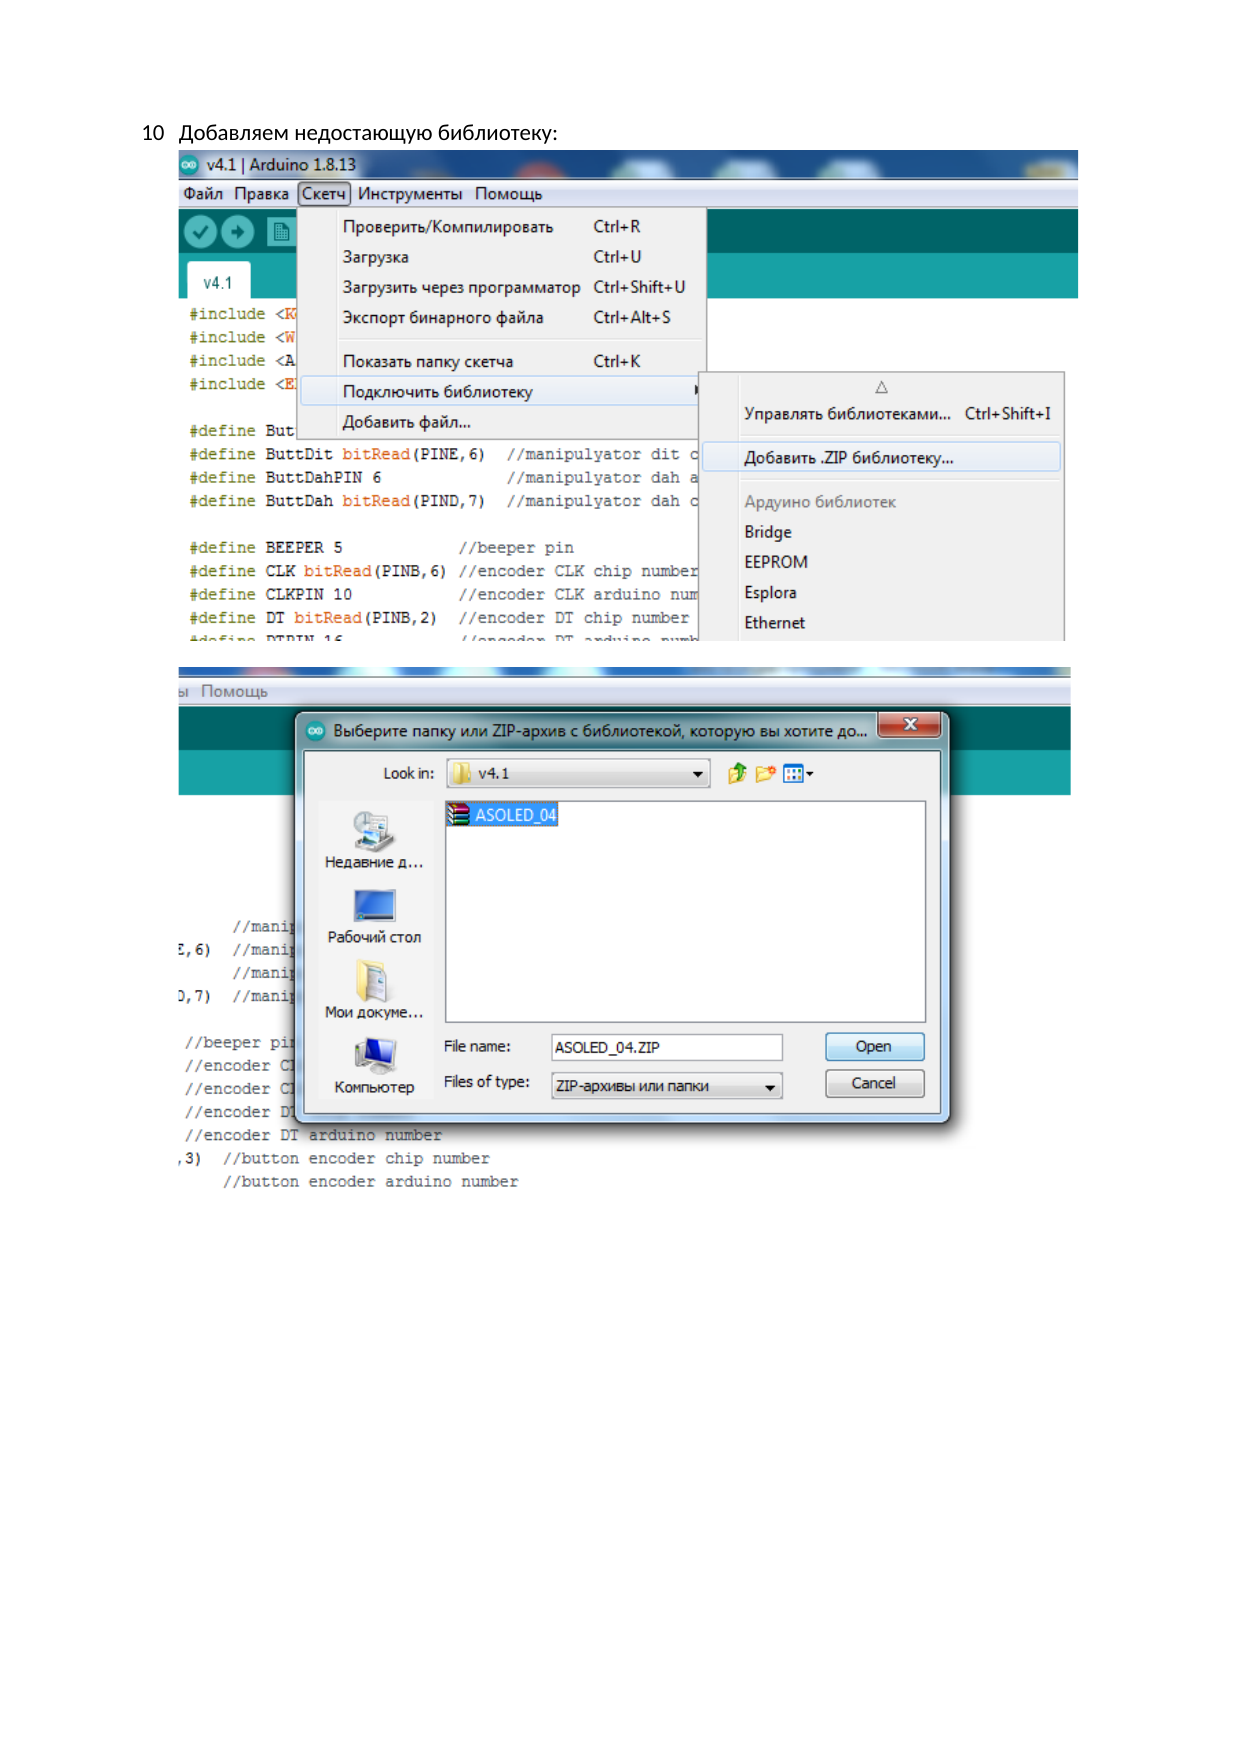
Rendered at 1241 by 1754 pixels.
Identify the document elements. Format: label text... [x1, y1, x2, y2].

picture [178, 667, 1071, 1195]
picture [178, 150, 1079, 641]
list Добавляем недостающую библиотеку: [141, 118, 1152, 1194]
